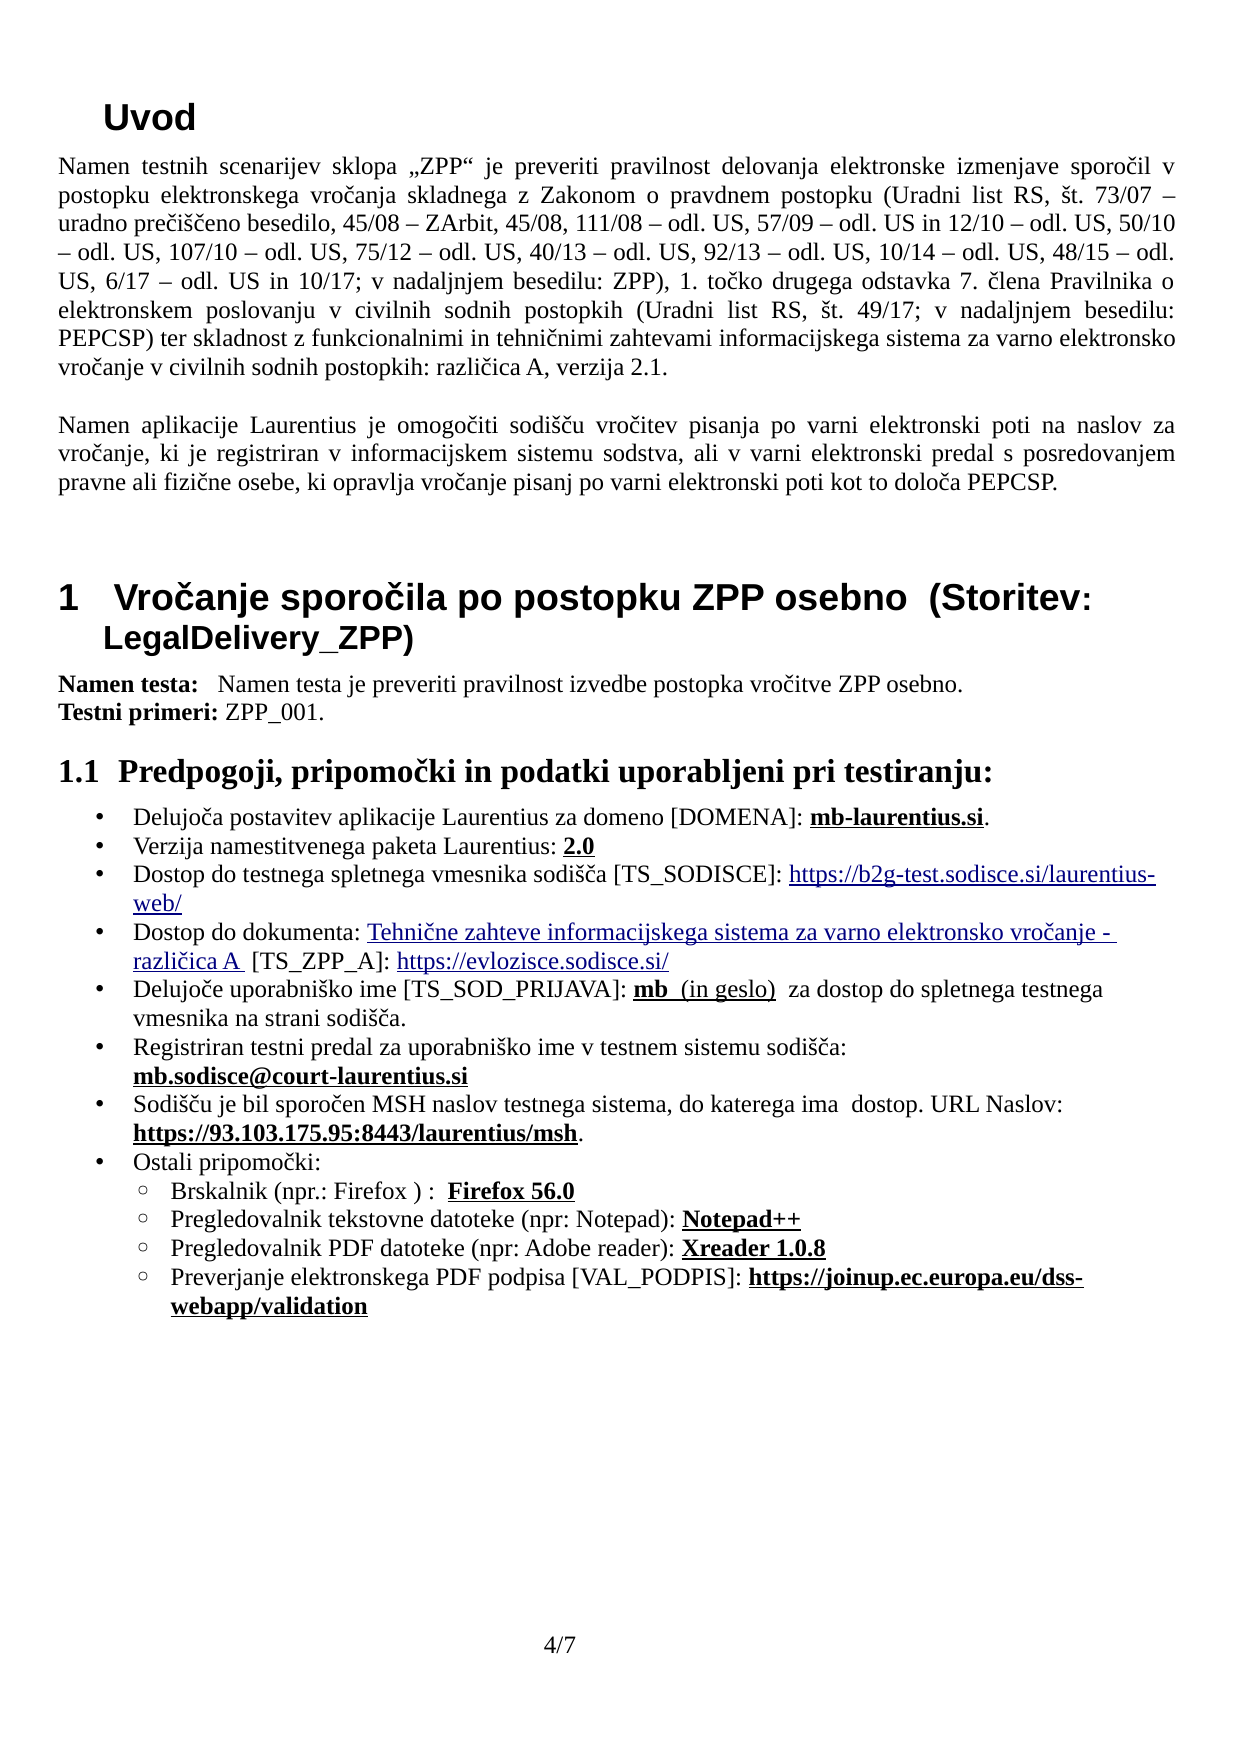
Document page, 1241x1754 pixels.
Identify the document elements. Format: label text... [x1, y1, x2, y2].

text Namen testa: Namen testa je preveriti pravilnost izvedbe postopka vročitve ZPP osebno. [58, 669, 1177, 697]
list Preverjanje elektronskega PDF podpisa [VAL_PODPIS]: https://joinup.ec.europa.eu/dss-webapp/validation [133, 1262, 1177, 1319]
list Brskalnik (npr.: Firefox ) : Firefox 56.0 [133, 1176, 1177, 1204]
text Testni primeri: ZPP_001. [58, 697, 1177, 726]
text Namen testnih scenarijev sklopa „ZPP“ je preveriti pravilnost delovanja elektronske izmenjave sporočil v postopku elektronskega vročanja skladnega z Zakonom o pravdnem postopku (Uradni list RS, št. 73/07 – uradno prečiščeno besedilo, 45/08 – ZArbit, 45/08, 111/08 – odl. US, 57/09 – odl. US in 12/10 – odl. US, 50/10 – odl. US, 107/10 – odl. US, 75/12 – odl. US, 40/13 – odl. US, 92/13 – odl. US, 10/14 – odl. US, 48/15 – odl. US, 6/17 – odl. US in 10/17; v nadaljnjem besedilu: ZPP), 1. točko drugega odstavka 7. člena Pravilnika o elektronskem poslovanju v civilnih sodnih postopkih (Uradni list RS, št. 49/17; v nadaljnjem besedilu: PEPCSP) ter skladnost z funkcionalnimi in tehničnimi zahtevami informacijskega sistema za varno elektronsko vročanje v civilnih sodnih postopkih: različica A, verzija 2.1. [58, 151, 1177, 381]
list Verzija namestitvenega paketa Laurentius: 2.0 [95, 831, 1177, 859]
subtitle Predpogoji, pripomočki in podatki uporabljeni pri testiranju: [58, 751, 1177, 789]
list Dostop do testnega spletnega vmesnika sodišča [TS_SODISCE]: https://b2g-test.sodisce.si/laurentius-web/ [95, 859, 1177, 917]
list Pregledovalnik PDF datoteke (npr: Adobe reader): Xreader 1.0.8 [133, 1233, 1177, 1262]
list Delujoče uporabniško ime [TS_SOD_PRIJAVA]: mb (in geslo) za dostop do spletnega testnega vmesnika na strani sodišča. [95, 974, 1177, 1032]
list Delujoča postavitev aplikacije Laurentius za domeno [DOMENA]: mb-laurentius.si. [95, 802, 1177, 831]
subtitle Vročanje sporočila po postopku ZPP osebno (Storitev: LegalDelivery_ZPP) [58, 575, 1177, 656]
list Registriran testni predal za uporabniško ime v testnem sistemu sodišča: mb.sodisce@court-laurentius.si [95, 1032, 1177, 1089]
list Ostali pripomočki: [95, 1147, 1177, 1176]
list Dostop do dokumenta: Tehnične zahteve informacijskega sistema za varno elektronsko vročanje - različica A [TS_ZPP_A]: https://evlozisce.sodisce.si/ [95, 917, 1177, 974]
subtitle Uvod [58, 95, 1177, 138]
list Pregledovalnik tekstovne datoteke (npr: Notepad): Notepad++ [133, 1204, 1177, 1233]
text Namen aplikacije Laurentius je omogočiti sodišču vročitev pisanja po varni elektronski poti na naslov za vročanje, ki je registriran v informacijskem sistemu sodstva, ali v varni elektronski predal s posredovanjem pravne ali fizične osebe, ki opravlja vročanje pisanj po varni elektronski poti kot to določa PEPCSP. [58, 410, 1177, 496]
list Sodišču je bil sporočen MSH naslov testnega sistema, do katerega ima dostop. URL Naslov: https://93.103.175.95:8443/laurentius/msh. [95, 1089, 1177, 1147]
